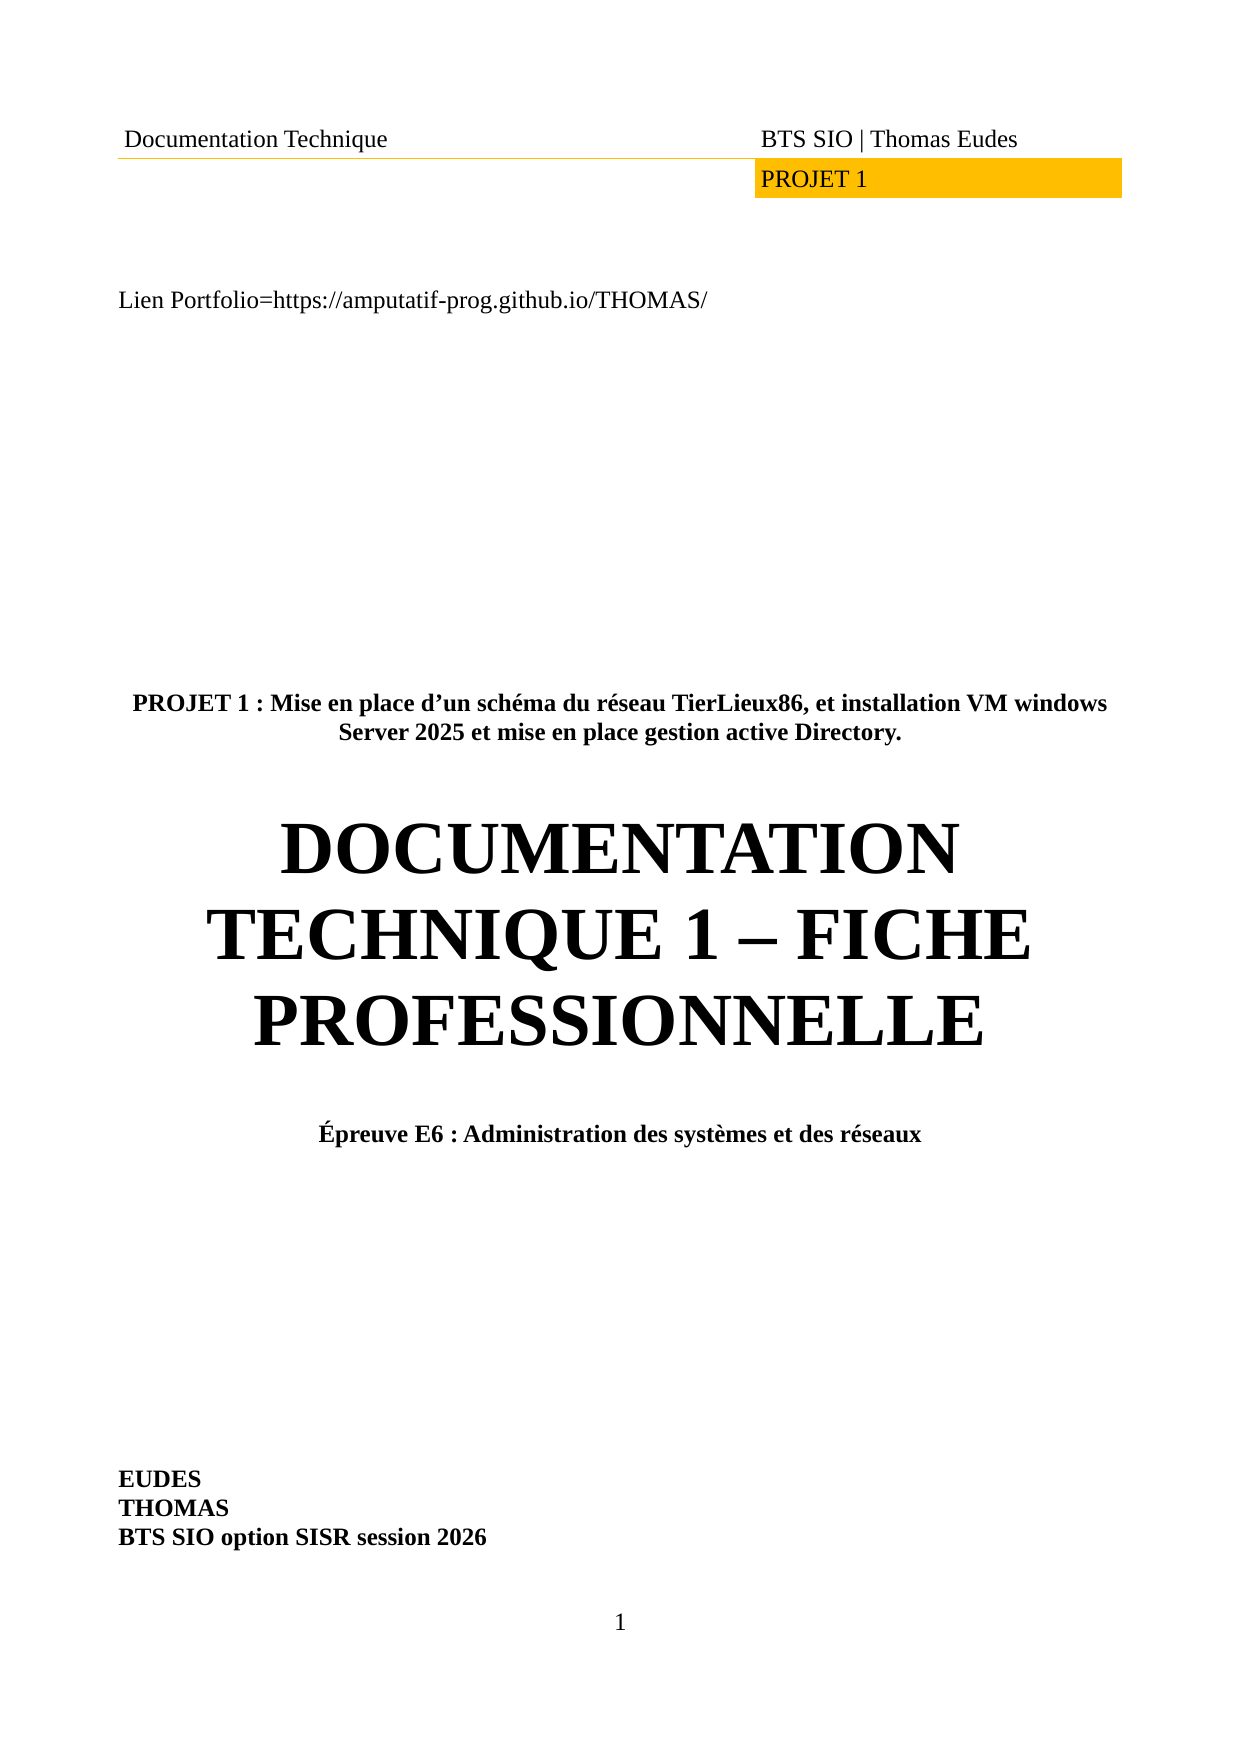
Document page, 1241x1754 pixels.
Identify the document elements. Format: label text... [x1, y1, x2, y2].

text DOCUMENTATION TECHNIQUE 1 – FICHE PROFESSIONNELLE [118, 803, 1122, 1062]
text BTS SIO option SISR session 2026 [118, 1522, 1122, 1551]
text Lien Portfolio=https://amputatif-prog.github.io/THOMAS/ [118, 286, 1122, 314]
text PROJET 1 : Mise en place d’un schéma du réseau TierLieux86, et installation VM windows Server 2025 et mise en place gestion active Directory. [118, 688, 1122, 746]
text Épreuve E6 : Administration des systèmes et des réseaux [118, 1119, 1122, 1148]
text THOMAS [118, 1493, 1122, 1522]
text EUDES [118, 1464, 1122, 1493]
